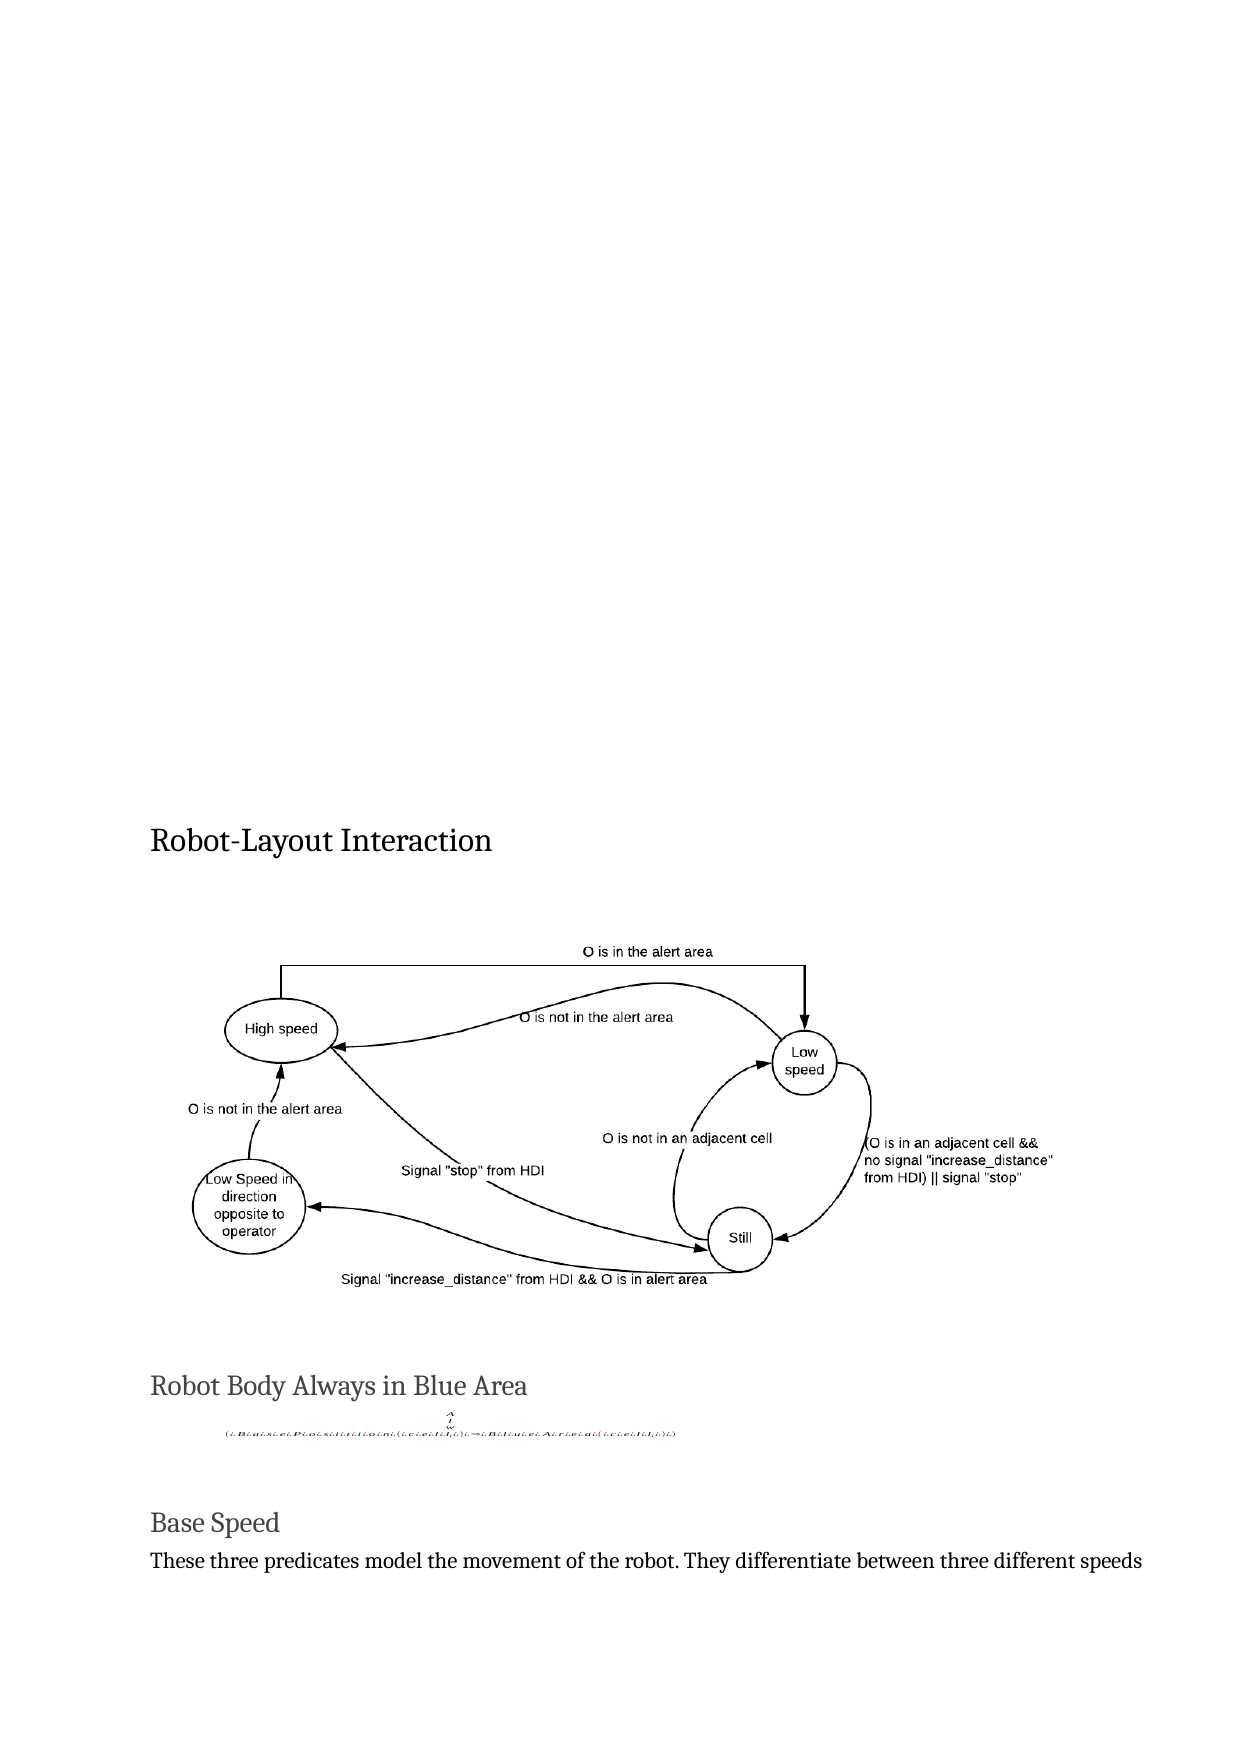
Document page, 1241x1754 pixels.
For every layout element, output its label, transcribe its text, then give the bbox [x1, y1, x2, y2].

subtitle Base Speed [150, 1506, 1153, 1539]
text These three predicates model the movement of the robot. They differentiate between three different speeds [150, 1548, 1153, 1574]
subtitle Robot Body Always in Blue Area [150, 1369, 1153, 1403]
subtitle Robot-Layout Interaction [150, 822, 1153, 860]
